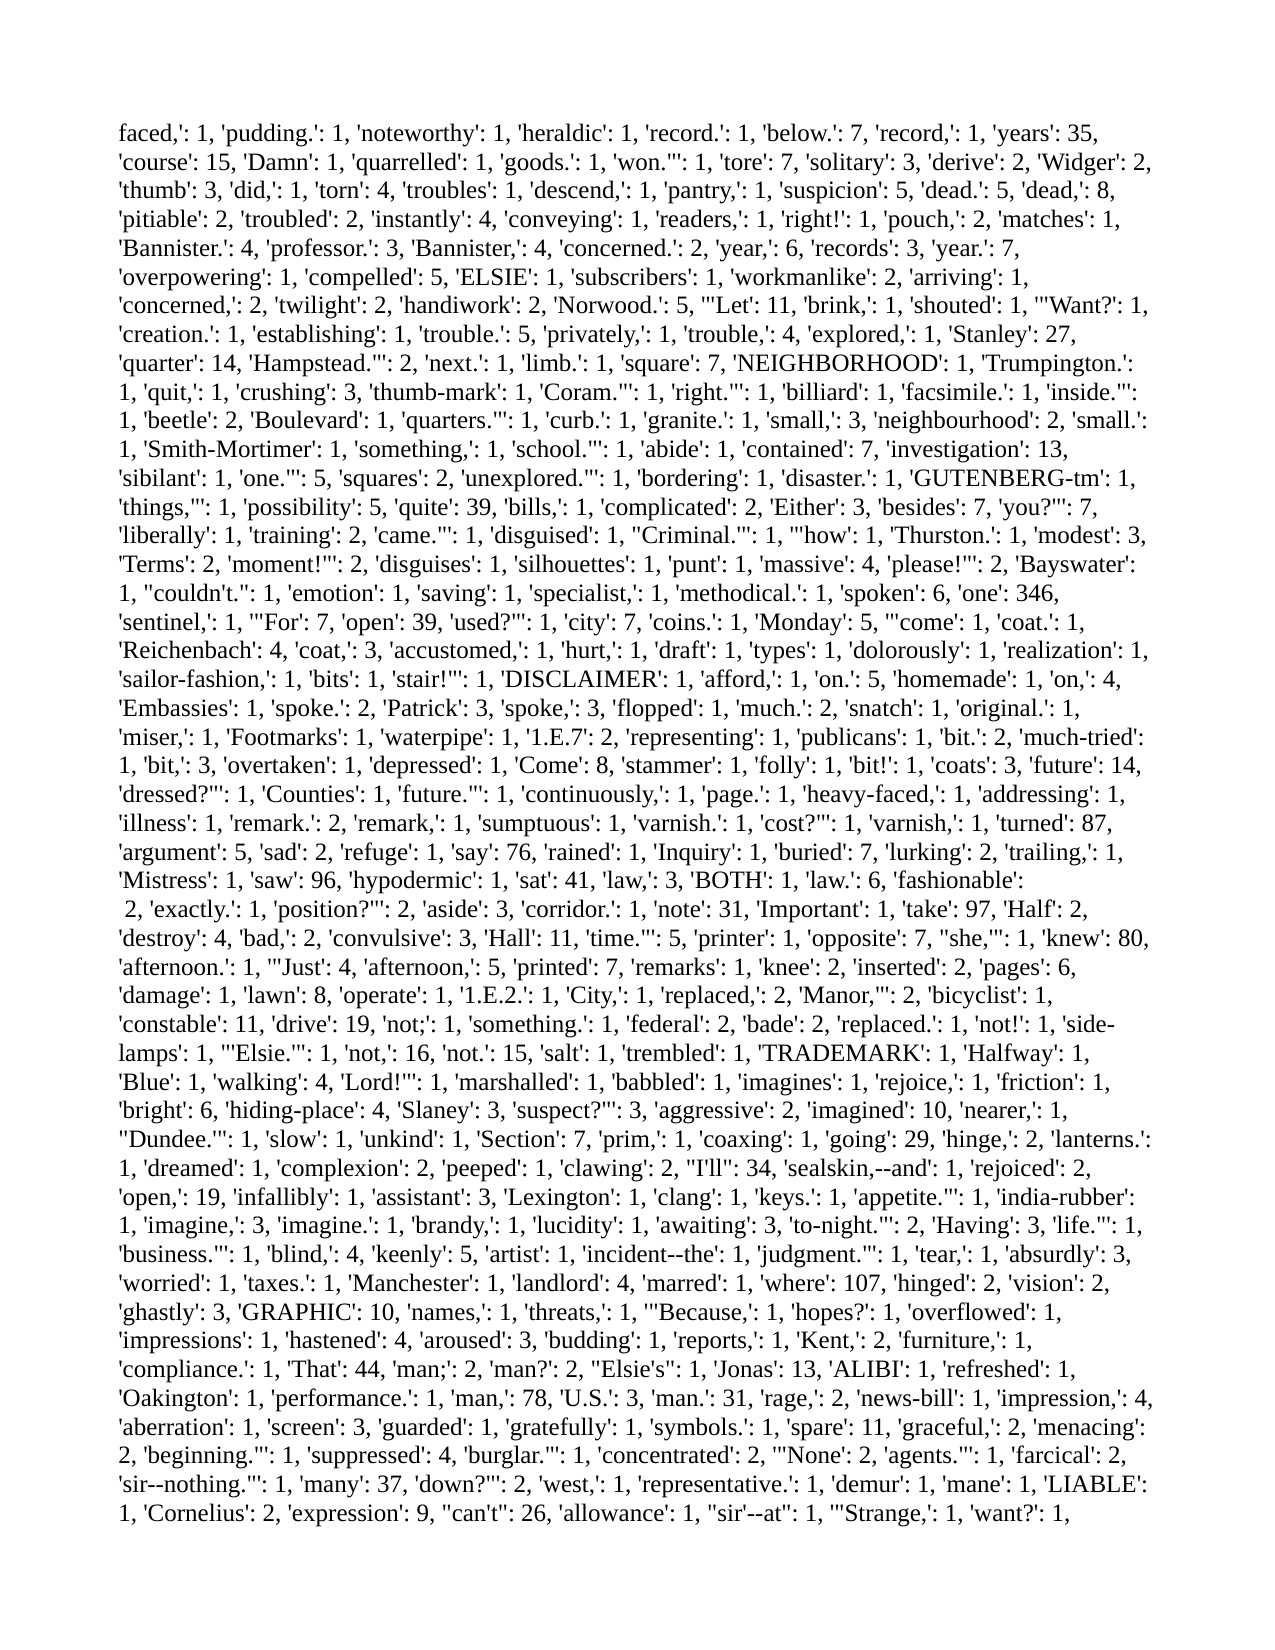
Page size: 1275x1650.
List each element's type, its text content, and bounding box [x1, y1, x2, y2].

text faced,': 1, 'pudding.': 1, 'noteworthy': 1, 'heraldic': 1, 'record.': 1, 'below.': 7, 'record,': 1, 'years': 35, 'course': 15, 'Damn': 1, 'quarrelled': 1, 'goods.': 1, 'won."': 1, 'tore': 7, 'solitary': 3, 'derive': 2, 'Widger': 2, 'thumb': 3, 'did,': 1, 'torn': 4, 'troubles': 1, 'descend,': 1, 'pantry,': 1, 'suspicion': 5, 'dead.': 5, 'dead,': 8, 'pitiable': 2, 'troubled': 2, 'instantly': 4, 'conveying': 1, 'readers,': 1, 'right!': 1, 'pouch,': 2, 'matches': 1, 'Bannister.': 4, 'professor.': 3, 'Bannister,': 4, 'concerned.': 2, 'year,': 6, 'records': 3, 'year.': 7, 'overpowering': 1, 'compelled': 5, 'ELSIE': 1, 'subscribers': 1, 'workmanlike': 2, 'arriving': 1, 'concerned,': 2, 'twilight': 2, 'handiwork': 2, 'Norwood.': 5, '"Let': 11, 'brink,': 1, 'shouted': 1, '"Want?': 1, 'creation.': 1, 'establishing': 1, 'trouble.': 5, 'privately,': 1, 'trouble,': 4, 'explored,': 1, 'Stanley': 27, 'quarter': 14, 'Hampstead."': 2, 'next.': 1, 'limb.': 1, 'square': 7, 'NEIGHBORHOOD': 1, 'Trumpington.': 1, 'quit,': 1, 'crushing': 3, 'thumb-mark': 1, 'Coram."': 1, 'right."': 1, 'billiard': 1, 'facsimile.': 1, 'inside."': 1, 'beetle': 2, 'Boulevard': 1, 'quarters."': 1, 'curb.': 1, 'granite.': 1, 'small,': 3, 'neighbourhood': 2, 'small.': 1, 'Smith-Mortimer': 1, 'something,': 1, 'school."': 1, 'abide': 1, 'contained': 7, 'investigation': 13, 'sibilant': 1, 'one."': 5, 'squares': 2, 'unexplored."': 1, 'bordering': 1, 'disaster.': 1, 'GUTENBERG-tm': 1, 'things,"': 1, 'possibility': 5, 'quite': 39, 'bills,': 1, 'complicated': 2, 'Either': 3, 'besides': 7, 'you?"': 7, 'liberally': 1, 'training': 2, 'came."': 1, 'disguised': 1, "Criminal.'": 1, '"how': 1, 'Thurston.': 1, 'modest': 3, 'Terms': 2, 'moment!"': 2, 'disguises': 1, 'silhouettes': 1, 'punt': 1, 'massive': 4, 'please!"': 2, 'Bayswater': 1, "couldn't.": 1, 'emotion': 1, 'saving': 1, 'specialist,': 1, 'methodical.': 1, 'spoken': 6, 'one': 346, 'sentinel,': 1, '"For': 7, 'open': 39, 'used?"': 1, 'city': 7, 'coins.': 1, 'Monday': 5, '"come': 1, 'coat.': 1, 'Reichenbach': 4, 'coat,': 3, 'accustomed,': 1, 'hurt,': 1, 'draft': 1, 'types': 1, 'dolorously': 1, 'realization': 1, 'sailor-fashion,': 1, 'bits': 1, 'stair!"': 1, 'DISCLAIMER': 1, 'afford,': 1, 'on.': 5, 'homemade': 1, 'on,': 4, 'Embassies': 1, 'spoke.': 2, 'Patrick': 3, 'spoke,': 3, 'flopped': 1, 'much.': 2, 'snatch': 1, 'original.': 1, 'miser,': 1, 'Footmarks': 1, 'waterpipe': 1, '1.E.7': 2, 'representing': 1, 'publicans': 1, 'bit.': 2, 'much-tried': 1, 'bit,': 3, 'overtaken': 1, 'depressed': 1, 'Come': 8, 'stammer': 1, 'folly': 1, 'bit!': 1, 'coats': 3, 'future': 14, 'dressed?"': 1, 'Counties': 1, 'future."': 1, 'continuously,': 1, 'page.': 1, 'heavy-faced,': 1, 'addressing': 1, 'illness': 1, 'remark.': 2, 'remark,': 1, 'sumptuous': 1, 'varnish.': 1, 'cost?"': 1, 'varnish,': 1, 'turned': 87, 'argument': 5, 'sad': 2, 'refuge': 1, 'say': 76, 'rained': 1, 'Inquiry': 1, 'buried': 7, 'lurking': 2, 'trailing,': 1, 'Mistress': 1, 'saw': 96, 'hypodermic': 1, 'sat': 41, 'law,': 3, 'BOTH': 1, 'law.': 6, 'fashionable': [118, 118, 1157, 894]
text 2, 'exactly.': 1, 'position?"': 2, 'aside': 3, 'corridor.': 1, 'note': 31, 'Important': 1, 'take': 97, 'Half': 2, 'destroy': 4, 'bad,': 2, 'convulsive': 3, 'Hall': 11, 'time."': 5, 'printer': 1, 'opposite': 7, "she,'": 1, 'knew': 80, 'afternoon.': 1, '"Just': 4, 'afternoon,': 5, 'printed': 7, 'remarks': 1, 'knee': 2, 'inserted': 2, 'pages': 6, 'damage': 1, 'lawn': 8, 'operate': 1, '1.E.2.': 1, 'City,': 1, 'replaced,': 2, 'Manor,"': 2, 'bicyclist': 1, 'constable': 11, 'drive': 19, 'not;': 1, 'something.': 1, 'federal': 2, 'bade': 2, 'replaced.': 1, 'not!': 1, 'side-lamps': 1, "'Elsie.'": 1, 'not,': 16, 'not.': 15, 'salt': 1, 'trembled': 1, 'TRADEMARK': 1, 'Halfway': 1, 'Blue': 1, 'walking': 4, 'Lord!"': 1, 'marshalled': 1, 'babbled': 1, 'imagines': 1, 'rejoice,': 1, 'friction': 1, 'bright': 6, 'hiding-place': 4, 'Slaney': 3, 'suspect?"': 3, 'aggressive': 2, 'imagined': 10, 'nearer,': 1, "Dundee.'": 1, 'slow': 1, 'unkind': 1, 'Section': 7, 'prim,': 1, 'coaxing': 1, 'going': 29, 'hinge,': 2, 'lanterns.': 1, 'dreamed': 1, 'complexion': 2, 'peeped': 1, 'clawing': 2, "I'll": 34, 'sealskin,--and': 1, 'rejoiced': 2, 'open,': 19, 'infallibly': 1, 'assistant': 3, 'Lexington': 1, 'clang': 1, 'keys.': 1, 'appetite."': 1, 'india-rubber': 1, 'imagine,': 3, 'imagine.': 1, 'brandy,': 1, 'lucidity': 1, 'awaiting': 3, 'to-night."': 2, 'Having': 3, 'life."': 1, 'business."': 1, 'blind,': 4, 'keenly': 5, 'artist': 1, 'incident--the': 1, 'judgment."': 1, 'tear,': 1, 'absurdly': 3, 'worried': 1, 'taxes.': 1, 'Manchester': 1, 'landlord': 4, 'marred': 1, 'where': 107, 'hinged': 2, 'vision': 2, 'ghastly': 3, 'GRAPHIC': 10, 'names,': 1, 'threats,': 1, '"Because,': 1, 'hopes?': 1, 'overflowed': 1, 'impressions': 1, 'hastened': 4, 'aroused': 3, 'budding': 1, 'reports,': 1, 'Kent,': 2, 'furniture,': 1, 'compliance.': 1, 'That': 44, 'man;': 2, 'man?': 2, "Elsie's": 1, 'Jonas': 13, 'ALIBI': 1, 'refreshed': 1, 'Oakington': 1, 'performance.': 1, 'man,': 78, 'U.S.': 3, 'man.': 31, 'rage,': 2, 'news-bill': 1, 'impression,': 4, 'aberration': 1, 'screen': 3, 'guarded': 1, 'gratefully': 1, 'symbols.': 1, 'spare': 11, 'graceful,': 2, 'menacing': 2, 'beginning."': 1, 'suppressed': 4, 'burglar."': 1, 'concentrated': 2, '"None': 2, 'agents."': 1, 'farcical': 2, 'sir--nothing."': 1, 'many': 37, 'down?"': 2, 'west,': 1, 'representative.': 1, 'demur': 1, 'mane': 1, 'LIABLE': 1, 'Cornelius': 2, 'expression': 9, "can't": 26, 'allowance': 1, "sir'--at": 1, '"Strange,': 1, 'want?': 1, [118, 894, 1157, 1527]
